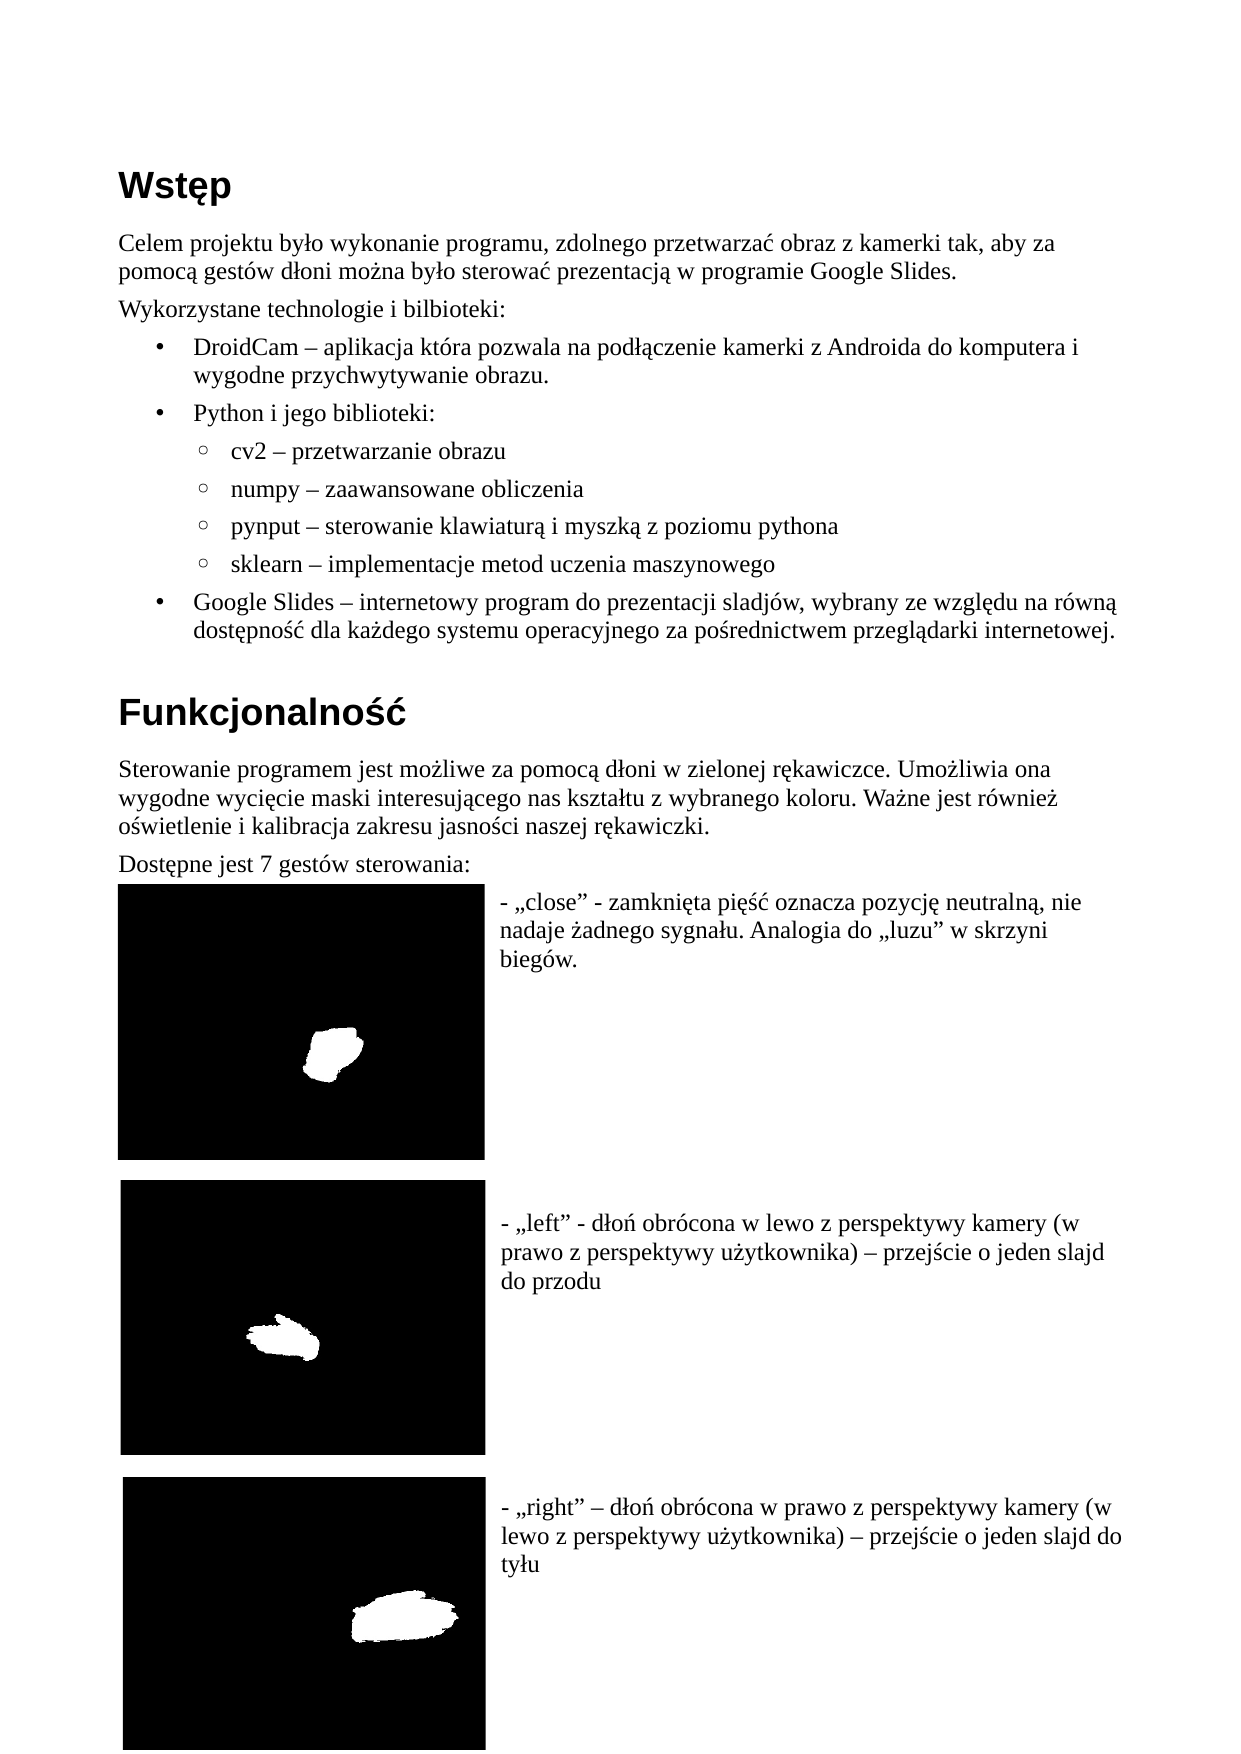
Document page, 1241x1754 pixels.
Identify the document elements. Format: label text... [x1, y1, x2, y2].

list DroidCam – aplikacja która pozwala na podłączenie kamerki z Androida do komputera i wygodne przychwytywanie obrazu. [156, 332, 1122, 389]
list sklearn – implementacje metod uczenia maszynowego [193, 549, 1122, 578]
list cv2 – przetwarzanie obrazu [193, 436, 1122, 465]
text Wykorzystane technologie i bilbioteki: [118, 294, 1122, 323]
list Google Slides – internetowy program do prezentacji sladjów, wybrany ze względu na równą dostępność dla każdego systemu operacyjnego za pośrednictwem przeglądarki internetowej. [156, 587, 1122, 644]
list numpy – zaawansowane obliczenia [193, 474, 1122, 502]
subtitle Funkcjonalność [118, 689, 1122, 733]
list Python i jego biblioteki: [156, 398, 1122, 427]
picture [120, 1180, 486, 1455]
text Dostępne jest 7 gestów sterowania: [118, 849, 1122, 878]
subtitle Wstęp [118, 163, 1122, 207]
text Celem projektu było wykonanie programu, zdolnego przetwarzać obraz z kamerki tak, aby za pomocą gestów dłoni można było sterować prezentacją w programie Google Slides. [118, 228, 1122, 285]
text - „left” - dłoń obrócona w lewo z perspektywy kamery (w prawo z perspektywy użytkownika) – przejście o jeden slajd do przodu [486, 1208, 1122, 1294]
text - „right” – dłoń obrócona w prawo z perspektywy kamery (w lewo z perspektywy użytkownika) – przejście o jeden slajd do tyłu [486, 1492, 1122, 1578]
list pynput – sterowanie klawiaturą i myszką z poziomu pythona [193, 511, 1122, 540]
text Sterowanie programem jest możliwe za pomocą dłoni w zielonej rękawiczce. Umożliwia ona wygodne wycięcie maski interesującego nas kształtu z wybranego koloru. Ważne jest również oświetlenie i kalibracja zakresu jasności naszej rękawiczki. [118, 754, 1122, 840]
picture [117, 884, 485, 1160]
picture [122, 1477, 486, 1750]
text - „close” - zamknięta pięść oznacza pozycję neutralną, nie nadaje żadnego sygnału. Analogia do „luzu” w skrzyni biegów. [485, 887, 1122, 973]
